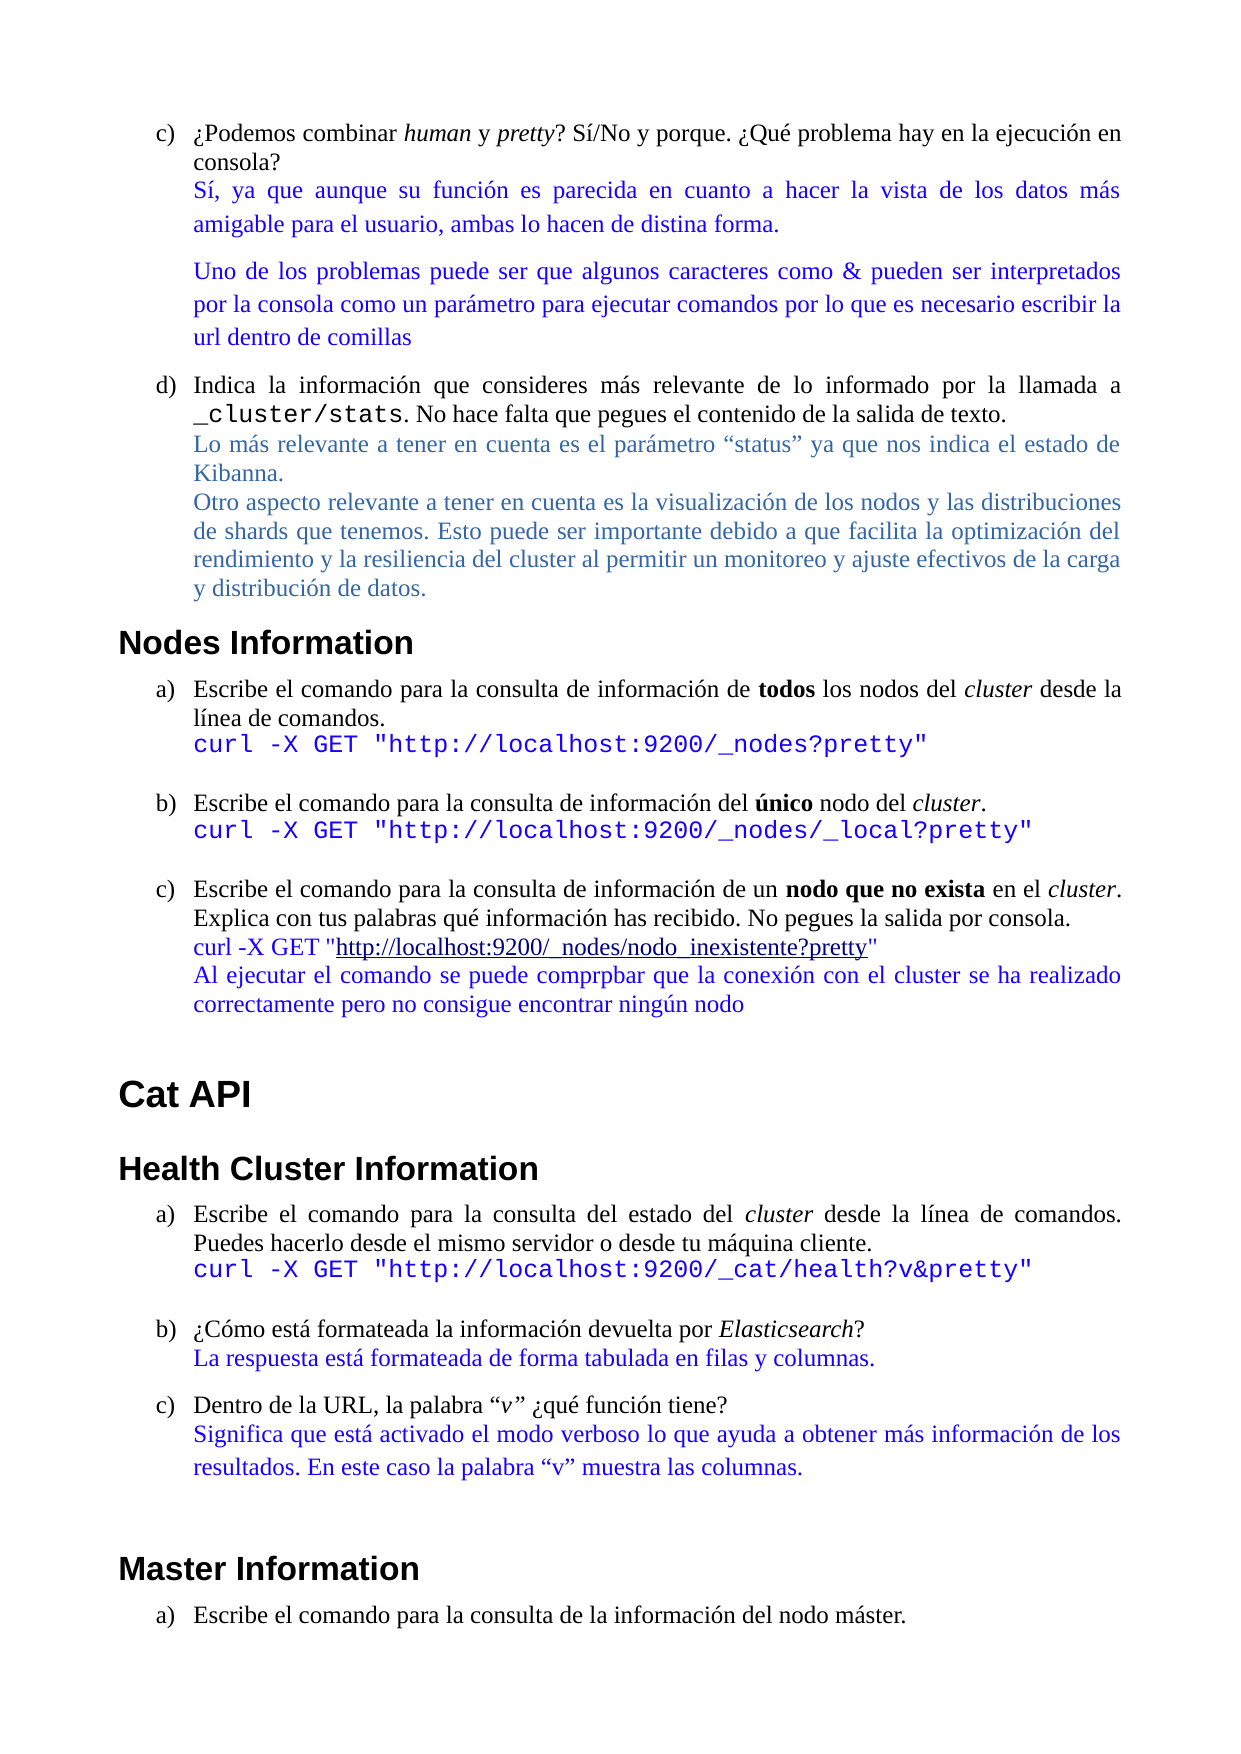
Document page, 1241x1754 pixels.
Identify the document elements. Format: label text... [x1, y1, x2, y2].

subtitle Cat API [118, 1071, 1122, 1115]
list Escribe el comando para la consulta del estado del cluster desde la línea de comandos. Puedes hacerlo desde el mismo servidor o desde tu máquina cliente. [156, 1199, 1122, 1257]
list Indica la información que consideres más relevante de lo informado por la llamada a _cluster/stats. No hace falta que pegues el contenido de la salida de texto. [156, 370, 1122, 429]
list curl -X GET "http://localhost:9200/_nodes/_local?pretty" [156, 817, 1122, 846]
list Uno de los problemas puede ser que algunos caracteres como & pueden ser interpretados por la consola como un parámetro para ejecutar comandos por lo que es necesario escribir la url dentro de comillas [156, 256, 1122, 351]
list Significa que está activado el modo verboso lo que ayuda a obtener más información de los resultados. En este caso la palabra “v” muestra las columnas. [156, 1419, 1122, 1481]
list curl -X GET "http://localhost:9200/_cat/health?v&pretty" [156, 1257, 1122, 1285]
list Sí, ya que aunque su función es parecida en cuanto a hacer la vista de los datos más amigable para el usuario, ambas lo hacen de distina forma. [156, 176, 1122, 237]
list Escribe el comando para la consulta de información de un nodo que no exista en el cluster. Explica con tus palabras qué información has recibido. No pegues la salida por consola. [156, 874, 1122, 932]
list curl -X GET "http://localhost:9200/_nodes?pretty" [156, 731, 1122, 760]
list curl -X GET "http://localhost:9200/_nodes/nodo_inexistente?pretty" [156, 932, 1122, 961]
list La respuesta está formateada de forma tabulada en filas y columnas. [156, 1343, 1122, 1372]
list Escribe el comando para la consulta de información de todos los nodos del cluster desde la línea de comandos. [156, 674, 1122, 731]
subtitle Master Information [118, 1549, 1122, 1588]
list ¿Cómo está formateada la información devuelta por Elasticsearch? [156, 1314, 1122, 1343]
list Dentro de la URL, la palabra “v” ¿qué función tiene? [156, 1391, 1122, 1419]
list Al ejecutar el comando se puede comprpbar que la conexión con el cluster se ha realizado correctamente pero no consigue encontrar ningún nodo [156, 961, 1122, 1018]
list ¿Podemos combinar human y pretty? Sí/No y porque. ¿Qué problema hay en la ejecución en consola? [156, 118, 1122, 176]
list Otro aspecto relevante a tener en cuenta es la visualización de los nodos y las distribuciones de shards que tenemos. Esto puede ser importante debido a que facilita la optimización del rendimiento y la resiliencia del cluster al permitir un monitoreo y ajuste efectivos de la carga y distribución de datos. [156, 487, 1122, 602]
subtitle Health Cluster Information [118, 1148, 1122, 1187]
list Escribe el comando para la consulta de información del único nodo del cluster. [156, 788, 1122, 817]
list Escribe el comando para la consulta de la información del nodo máster. [156, 1600, 1122, 1629]
subtitle Nodes Information [118, 623, 1122, 661]
list Lo más relevante a tener en cuenta es el parámetro “status” ya que nos indica el estado de Kibanna. [156, 429, 1122, 487]
